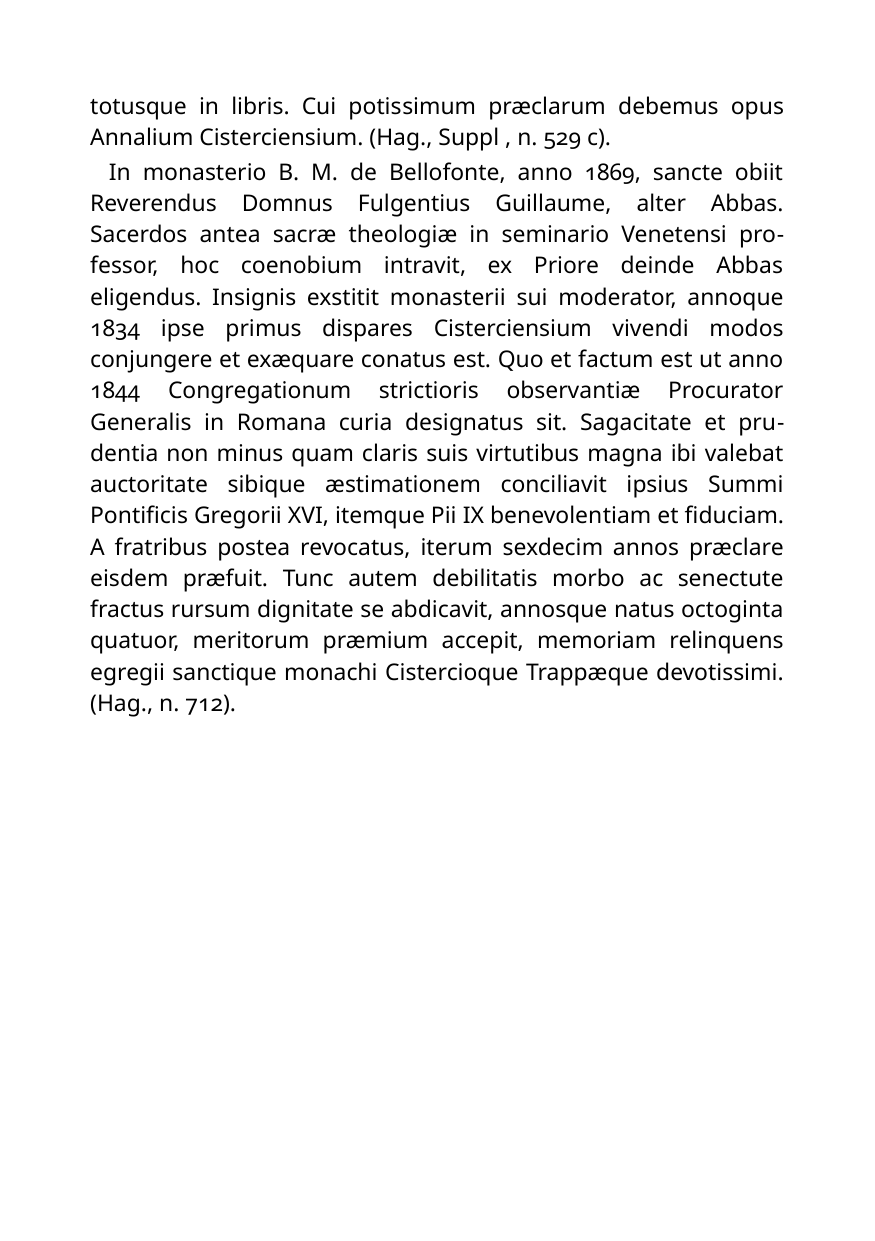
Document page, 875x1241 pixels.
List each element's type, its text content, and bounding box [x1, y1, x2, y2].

text totusque in libris. Cui potis­simum præclarum debemus opus Annalium Cisterciensium. (Hag., Suppl , n. 529 c). [90, 90, 784, 152]
text In monasterio B. M. de Bellofonte, anno 1869, sancte obiit Reverendus Domnus Fulgentius Guillaume, alter Abbas. Sacerdos antea sacræ theologiæ in seminario Venetensi pro­fessor, hoc coenobium intravit, ex Priore deinde Abbas eligendus. Insignis exstitit monasterii sui moderator, annoque 1834 ipse primus dispares Cisterciensium vivendi modos conjungere et exæquare conatus est. Quo et factum est ut anno 1844 Congregationum strictioris observantiæ Procurator Generalis in Romana curia designatus sit. Sagacitate et pru­dentia non minus quam claris suis virtutibus magna ibi valebat auctoritate sibique æstimationem conciliavit ipsius Summi Pontificis Gregorii XVI, itemque Pii IX benevolen­tiam et fiduciam. A fratribus postea revocatus, iterum sexdecim annos præclare eisdem præfuit. Tunc autem debilitatis morbo ac senectute fractus rursum dignitate se abdicavit, annosque natus octoginta quatuor, meritorum præmium accepit, memoriam relinquens egregii sanctique monachi Cistercioque Trappæque devotissimi. (Hag., n. 712). [90, 156, 784, 718]
